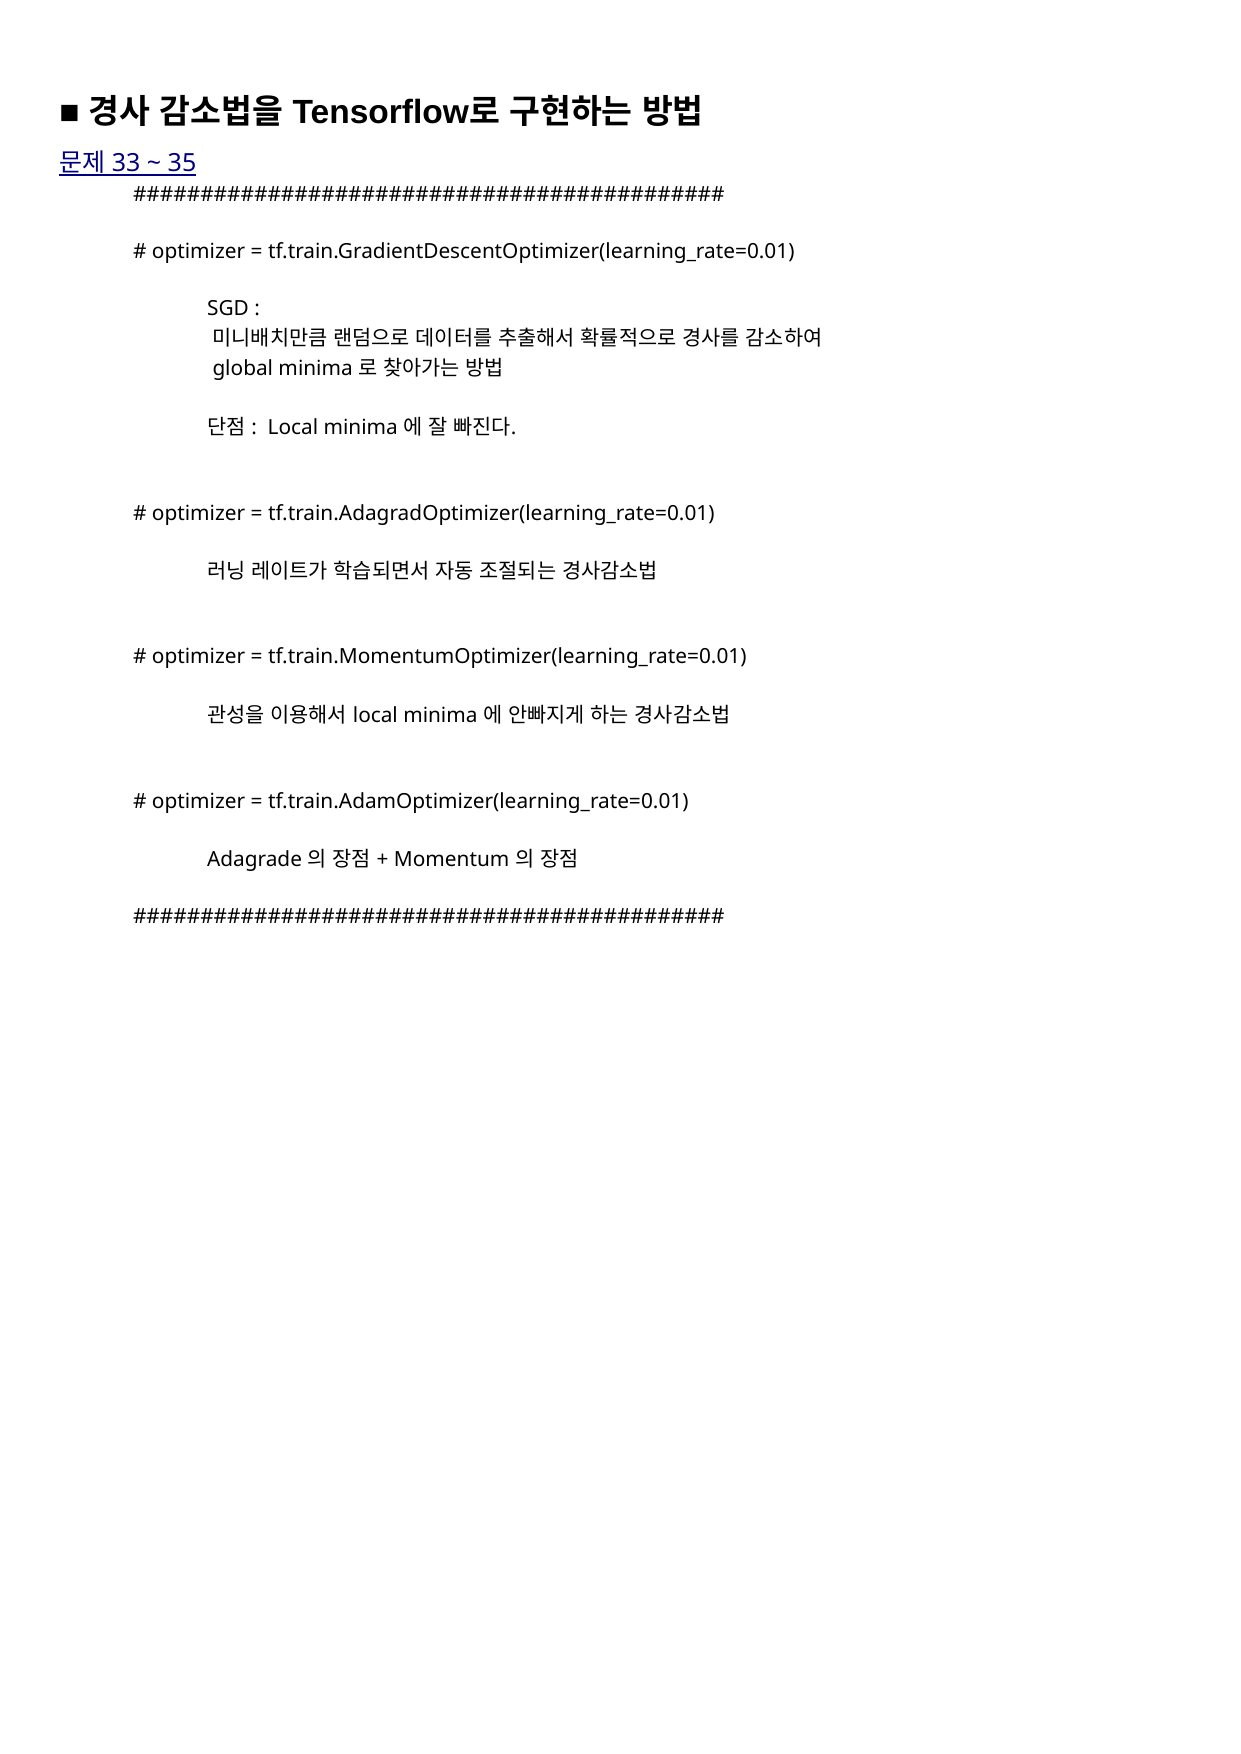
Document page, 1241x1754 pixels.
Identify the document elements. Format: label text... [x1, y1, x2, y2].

subtitle ■ 경사 감소법을 Tensorflow로 구현하는 방법 [59, 84, 1181, 133]
text 단점 : Local minima 에 잘 빠진다. [59, 410, 1181, 441]
text # optimizer = tf.train.AdagradOptimizer(learning_rate=0.01) [59, 498, 1181, 526]
text # optimizer = tf.train.GradientDescentOptimizer(learning_rate=0.01) [59, 236, 1181, 264]
text # optimizer = tf.train.MomentumOptimizer(learning_rate=0.01) [59, 642, 1181, 670]
text 미니배치만큼 랜덤으로 데이터를 추출해서 확률적으로 경사를 감소하여 [59, 321, 1181, 352]
text 러닝 레이트가 학습되면서 자동 조절되는 경사감소법 [59, 554, 1181, 585]
text ############################################ [59, 901, 1181, 930]
text Adagrade 의 장점 + Momentum 의 장점 [59, 843, 1181, 873]
text # optimizer = tf.train.AdamOptimizer(learning_rate=0.01) [59, 786, 1181, 814]
text global minima 로 찾아가는 방법 [59, 352, 1181, 382]
text 관성을 이용해서 local minima 에 안빠지게 하는 경사감소법 [59, 698, 1181, 729]
text ############################################ [59, 179, 1181, 208]
text SGD : [59, 293, 1181, 321]
text 문제 33 ~ 35 [59, 145, 1181, 179]
